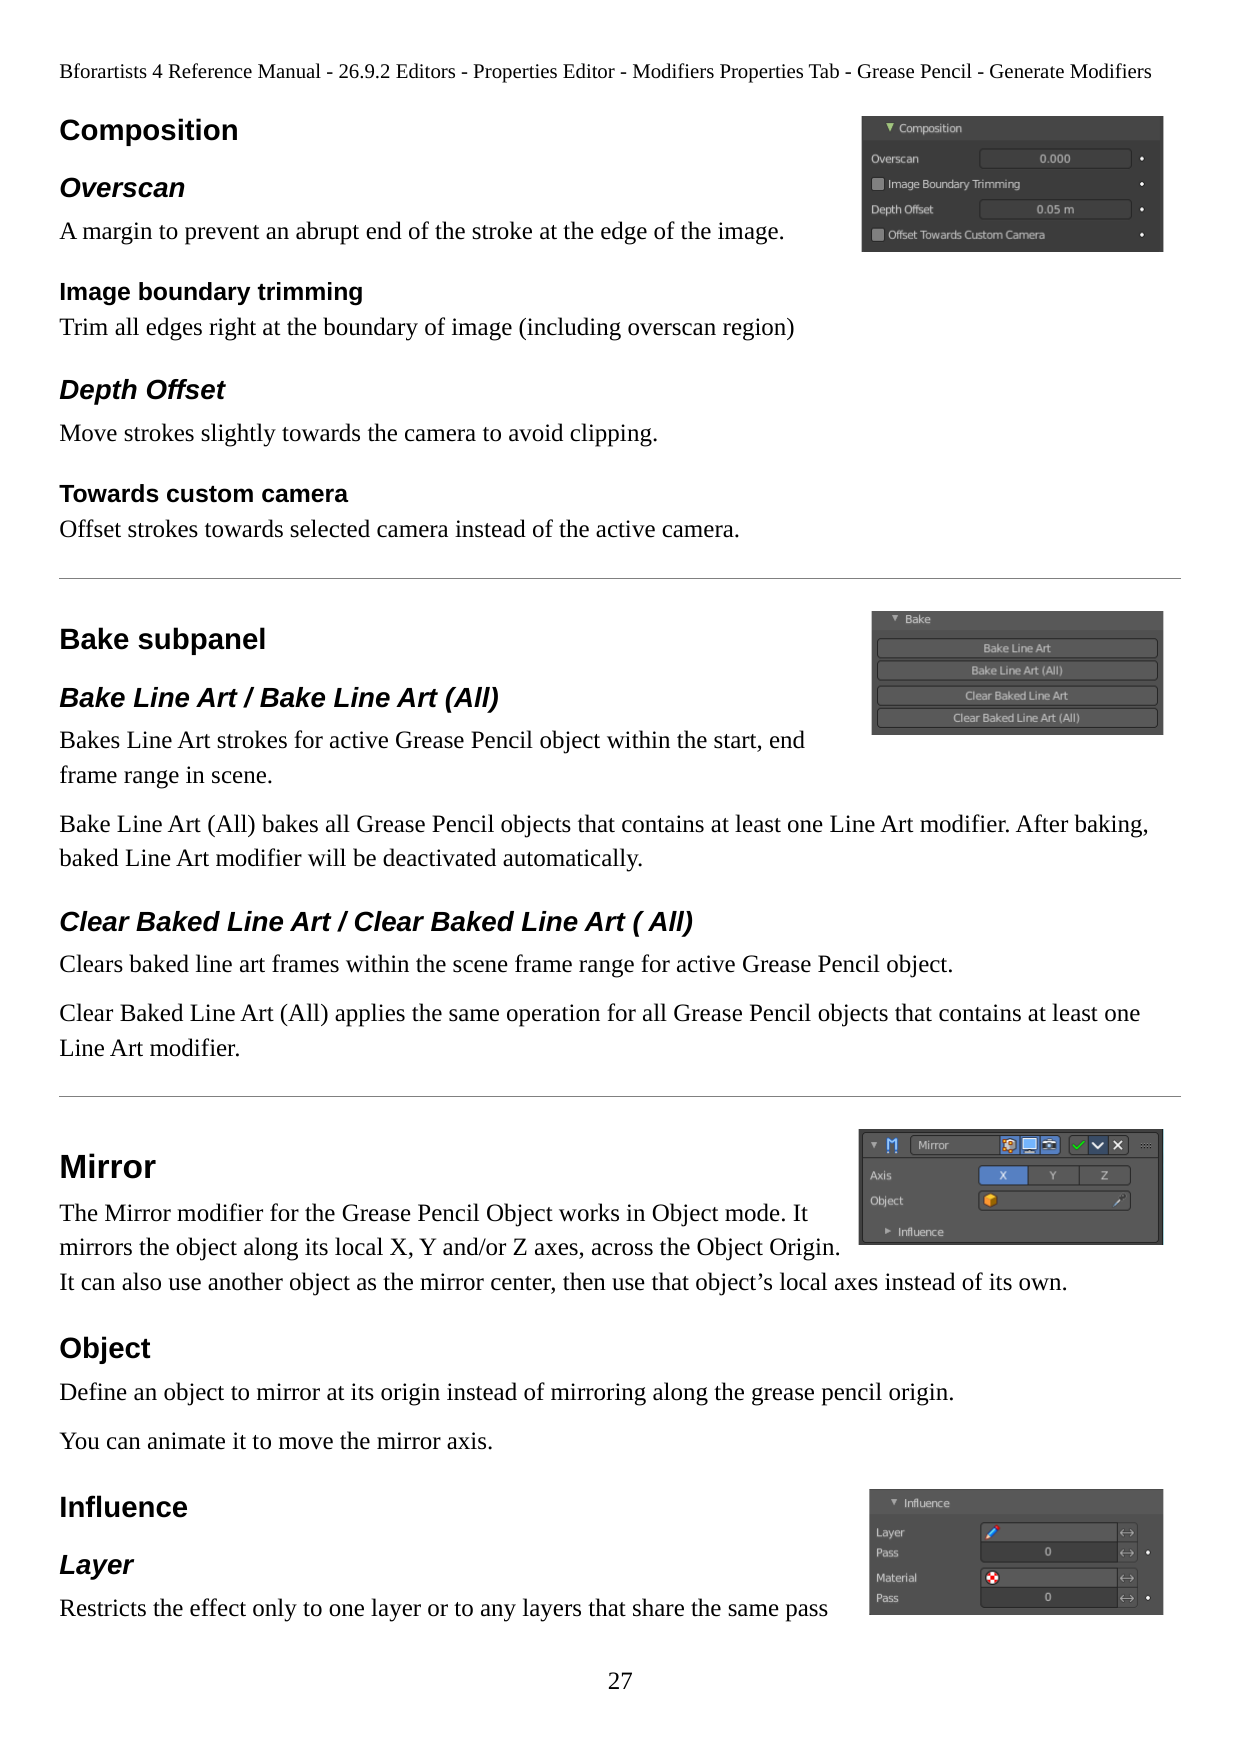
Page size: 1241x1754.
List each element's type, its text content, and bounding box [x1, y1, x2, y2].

subtitle [1164, 1147, 1181, 1186]
picture [869, 1489, 1164, 1615]
subtitle Object [59, 1331, 1181, 1364]
subtitle [1164, 622, 1181, 656]
subtitle Bake Line Art / Bake Line Art (All) [59, 681, 871, 713]
text Trim all edges right at the boundary of image (including overscan region) [59, 312, 1181, 341]
subtitle Influence [59, 1489, 869, 1523]
subtitle Bake subpanel [59, 622, 871, 656]
subtitle Image boundary trimming [59, 277, 1181, 306]
text A margin to prevent an abrupt end of the stroke at the edge of the image. [59, 216, 861, 244]
text Define an object to mirror at its origin instead of mirroring along the grease pencil origin. [59, 1377, 1181, 1406]
subtitle Composition [59, 113, 1181, 146]
subtitle Towards custom camera [59, 479, 1181, 508]
subtitle Overscan [59, 171, 861, 203]
text Offset strokes towards selected camera instead of the active camera. [59, 514, 1181, 543]
subtitle Mirror [59, 1147, 858, 1186]
text The Mirror modifier for the Grease Pencil Object works in Object mode. It mirrors the object along its local X, Y and/or Z axes, across the Object Origin. It can also use another object as the mirror center, then use that object’s local axes instead of its own. [59, 1198, 1181, 1296]
text Clears baked line art frames within the scene frame range for active Grease Pencil object. [59, 949, 1181, 978]
text Bake Line Art (All) bakes all Grease Pencil objects that contains at least one Line Art modifier. After baking, baked Line Art modifier will be deactivated automatically. [59, 809, 1181, 872]
text Clear Baked Line Art (All) applies the same operation for all Grease Pencil objects that contains at least one Line Art modifier. [59, 998, 1181, 1062]
text Restricts the effect only to one layer or to any layers that share the same pass [59, 1593, 1181, 1621]
picture [861, 116, 1164, 252]
subtitle [1164, 171, 1181, 203]
text Move strokes slightly towards the camera to avoid clipping. [59, 418, 1181, 447]
subtitle Clear Baked Line Art / Clear Baked Line Art ( All) [59, 905, 1181, 937]
subtitle [1164, 1489, 1181, 1523]
text Bakes Line Art strokes for active Grease Pencil object within the start, end frame range in scene. [59, 725, 1181, 788]
picture [858, 1129, 1164, 1245]
subtitle [1164, 1548, 1181, 1580]
picture [871, 611, 1164, 735]
subtitle Depth Offset [59, 374, 1181, 406]
text You can animate it to move the mirror axis. [59, 1426, 1181, 1455]
subtitle Layer [59, 1548, 869, 1580]
